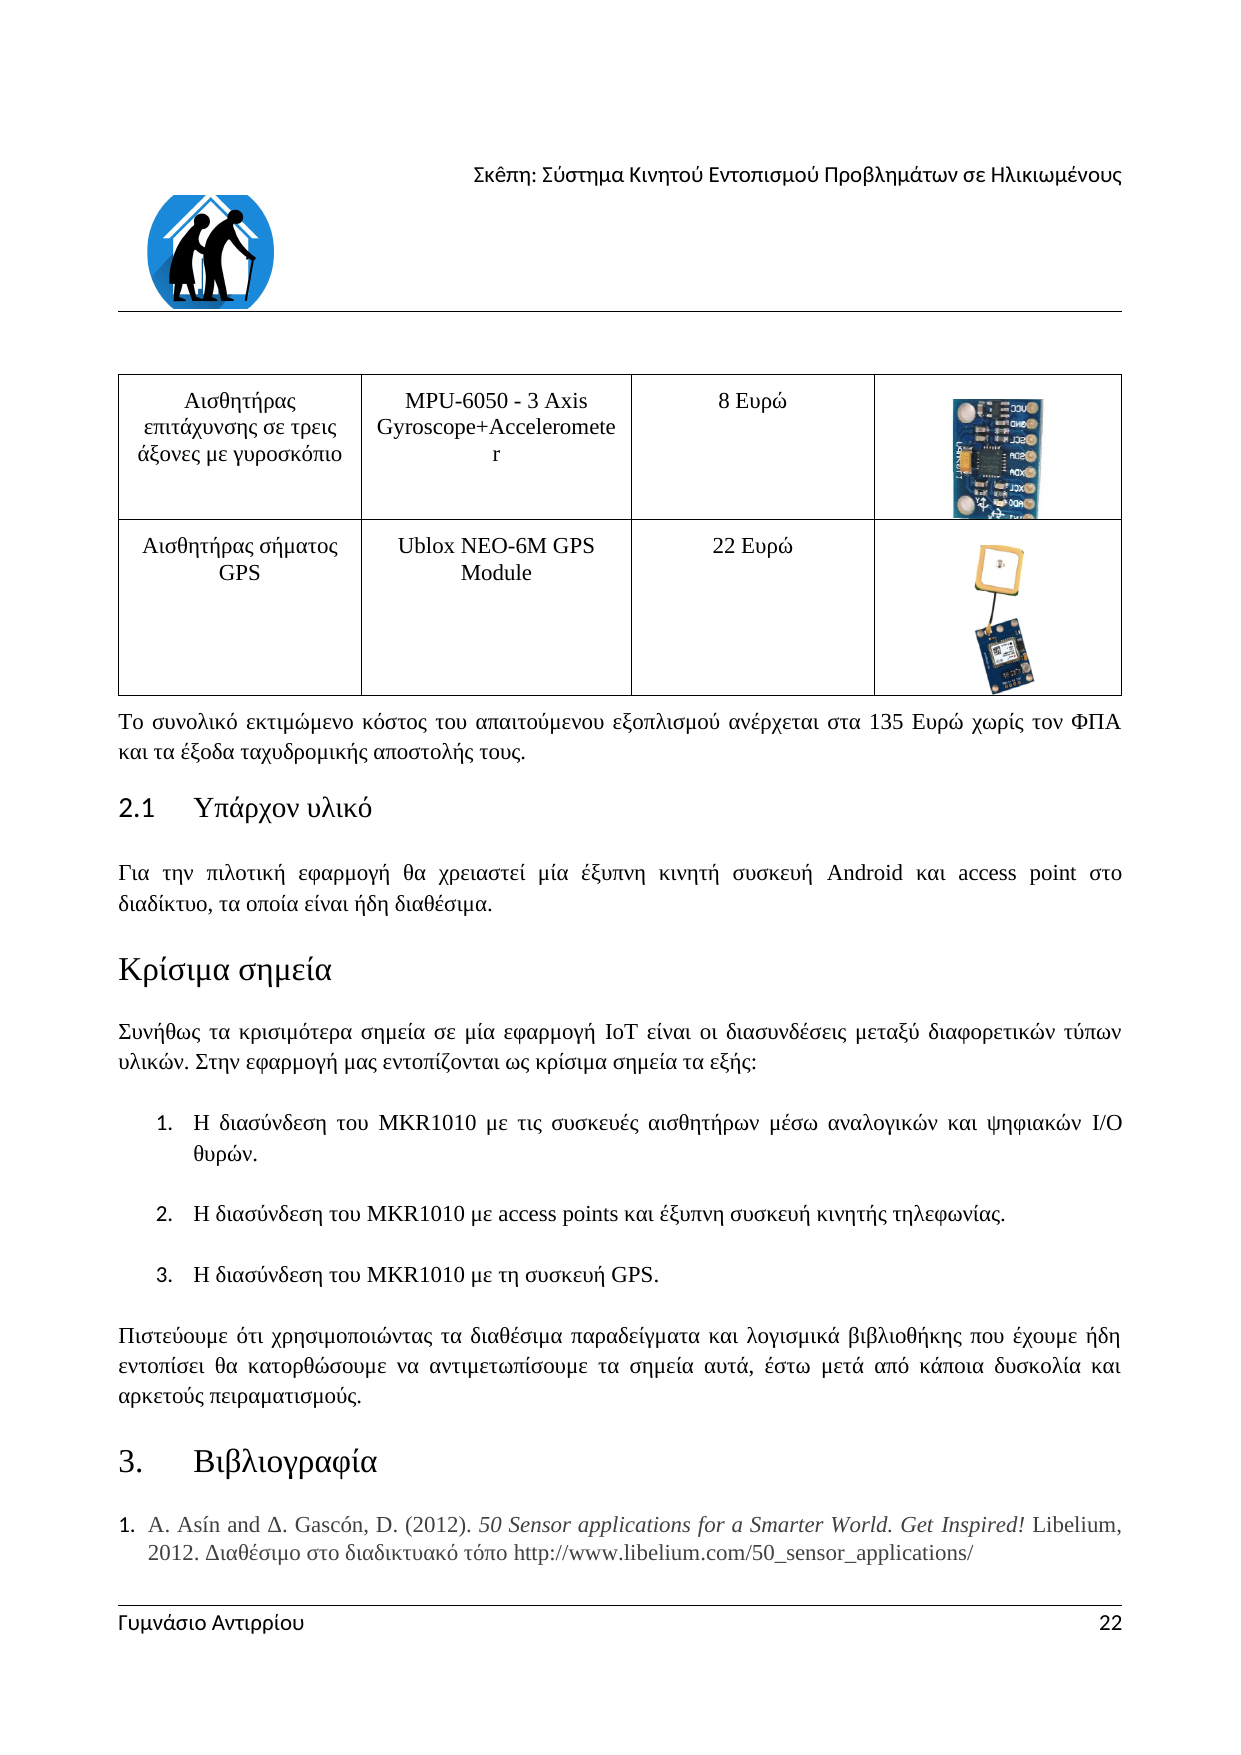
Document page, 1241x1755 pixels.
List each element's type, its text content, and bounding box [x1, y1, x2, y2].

text Συνήθως τα κρισιμότερα σημεία σε μία εφαρμογή IoT είναι οι διασυνδέσεις μεταξύ διαφορετικών τύπων υλικών. Στην εφαρμογή μας εντοπίζονται ως κρίσιμα σημεία τα εξής: [118, 1018, 1122, 1075]
table_cell Αισθητήρας σήματος GPS [119, 520, 361, 694]
subtitle Βιβλιογραφία [118, 1441, 1122, 1480]
text Το συνολικό εκτιμώμενο κόστος του απαιτούμενου εξοπλισμού ανέρχεται στα 135 Ευρώ χωρίς τον ΦΠΑ και τα έξοδα ταχυδρομικής αποστολής τους. [118, 708, 1122, 765]
table_cell 22 Ευρώ [632, 520, 874, 694]
subtitle Κρίσιμα σημεία [118, 949, 1122, 987]
table_cell [875, 375, 1121, 519]
list Α. Asín and Δ. Gascón, D. (2012). 50 Sensor applications for a Smarter World. Get Inspired! Libelium, 2012. Διαθέσιμο στο διαδικτυακό τόπο http://www.libelium.com/50_sensor_applications/ [118, 1511, 1122, 1565]
list Η διασύνδεση του MKR1010 με access points και έξυπνη συσκευή κινητής τηλεφωνίας. [156, 1199, 1122, 1227]
table_cell Αισθητήρας επιτάχυνσης σε τρεις άξονες με γυροσκόπιο [119, 375, 361, 519]
table_cell MPU-6050 - 3 Axis Gyroscope+Accelerometer [362, 375, 631, 519]
list Η διασύνδεση του MKR1010 με τη συσκευή GPS. [156, 1260, 1122, 1288]
list Η διασύνδεση του MKR1010 με τις συσκευές αισθητήρων μέσω αναλογικών και ψηφιακών I/O θυρών. [156, 1108, 1122, 1166]
table_cell Ublox NEO-6M GPS Module [362, 520, 631, 694]
text Για την πιλοτική εφαρμογή θα χρειαστεί μία έξυπνη κινητή συσκευή Android και access point στο διαδίκτυο, τα οποία είναι ήδη διαθέσιμα. [118, 859, 1122, 916]
table_cell [875, 520, 1121, 694]
subtitle Υπάρχον υλικό [118, 789, 1122, 825]
table_cell 8 Ευρώ [632, 375, 874, 519]
text Πιστεύουμε ότι χρησιμοποιώντας τα διαθέσιμα παραδείγματα και λογισμικά βιβλιοθήκης που έχουμε ήδη εντοπίσει θα κατορθώσουμε να αντιμετωπίσουμε τα σημεία αυτά, έστω μετά από κάποια δυσκολία και αρκετούς πειραματισμούς. [118, 1322, 1122, 1408]
